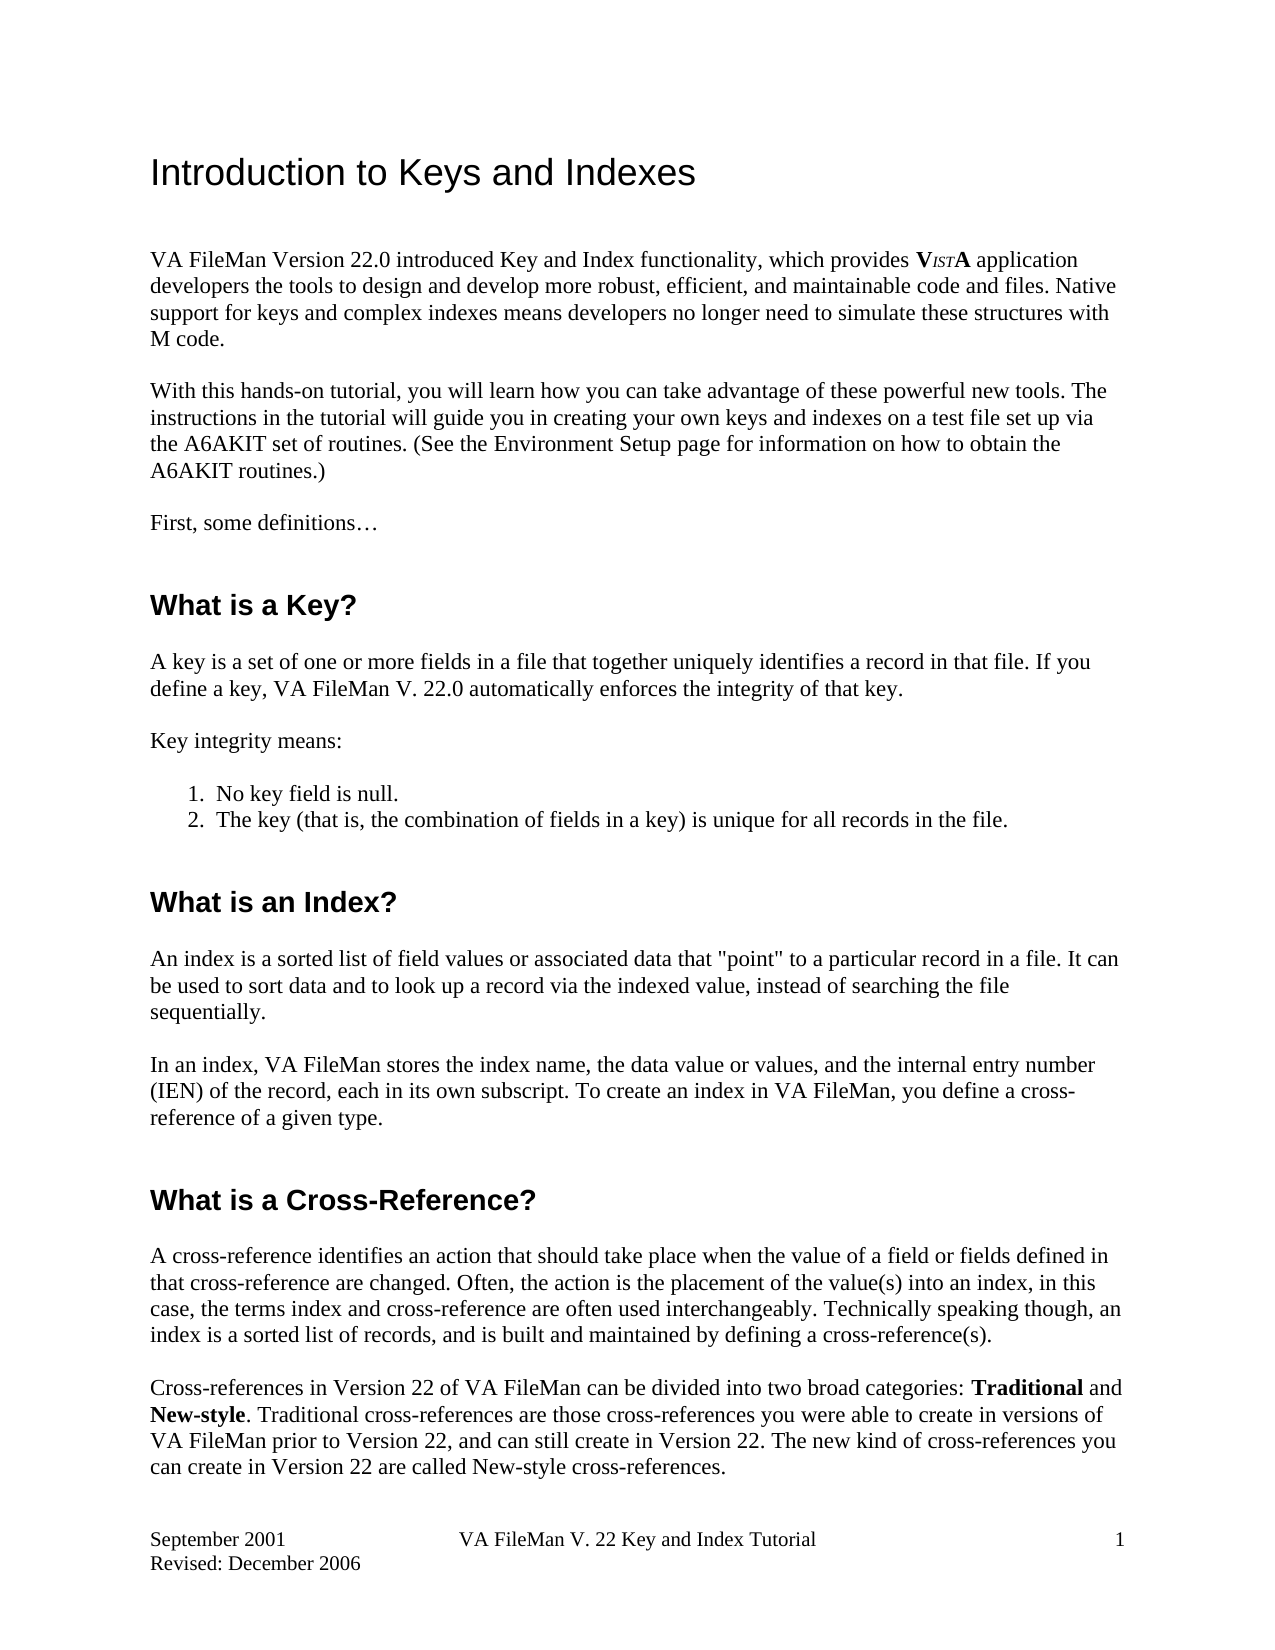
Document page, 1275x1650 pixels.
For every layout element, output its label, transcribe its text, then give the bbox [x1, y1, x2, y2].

text A cross-reference identifies an action that should take place when the value of a field or fields defined in that cross-reference are changed. Often, the action is the placement of the value(s) into an index, in this case, the terms index and cross-reference are often used interchangeably. Technically speaking though, an index is a sorted list of records, and is built and maintained by defining a cross-reference(s). [150, 1242, 1125, 1348]
text 1. No key field is null. [187, 780, 1125, 806]
text First, some definitions… [150, 509, 1125, 536]
text VA FileMan Version 22.0 introduced Key and Index functionality, which provides VISTA application developers the tools to design and develop more robust, efficient, and maintainable code and files. Native support for keys and complex indexes means developers no longer need to simulate these structures with M code. [150, 246, 1125, 351]
text What is an Index? [150, 886, 1125, 919]
text A key is a set of one or more fields in a file that together uniquely identifies a record in that file. If you define a key, VA FileMan V. 22.0 automatically enforces the integrity of that key. [150, 648, 1125, 701]
subtitle Introduction to Keys and Indexes [150, 150, 1125, 193]
text In an index, VA FileMan stores the index name, the data value or values, and the internal entry number (IEN) of the record, each in its own subscript. To create an index in VA FileMan, you define a cross-reference of a given type. [150, 1051, 1125, 1130]
text 2. The key (that is, the combination of fields in a key) is unique for all records in the file. [187, 806, 1125, 833]
text Key integrity means: [150, 727, 1125, 754]
text An index is a sorted list of field values or associated data that "point" to a particular record in a file. It can be used to sort data and to look up a record via the indexed value, instead of searching the file sequentially. [150, 945, 1125, 1024]
text With this hands-on tutorial, you will learn how you can take advantage of these powerful new tools. The instructions in the tutorial will guide you in creating your own keys and indexes on a test file set up via the A6AKIT set of routines. (See the Environment Setup page for information on how to obtain the A6AKIT routines.) [150, 378, 1125, 483]
text What is a Key? [150, 588, 1125, 622]
text Cross-references in Version 22 of VA FileMan can be divided into two broad categories: Traditional and New-style. Traditional cross-references are those cross-references you were able to create in versions of VA FileMan prior to Version 22, and can still create in Version 22. The new kind of cross-references you can create in Version 22 are called New-style cross-references. [150, 1374, 1125, 1480]
text What is a Cross-Reference? [150, 1183, 1125, 1216]
